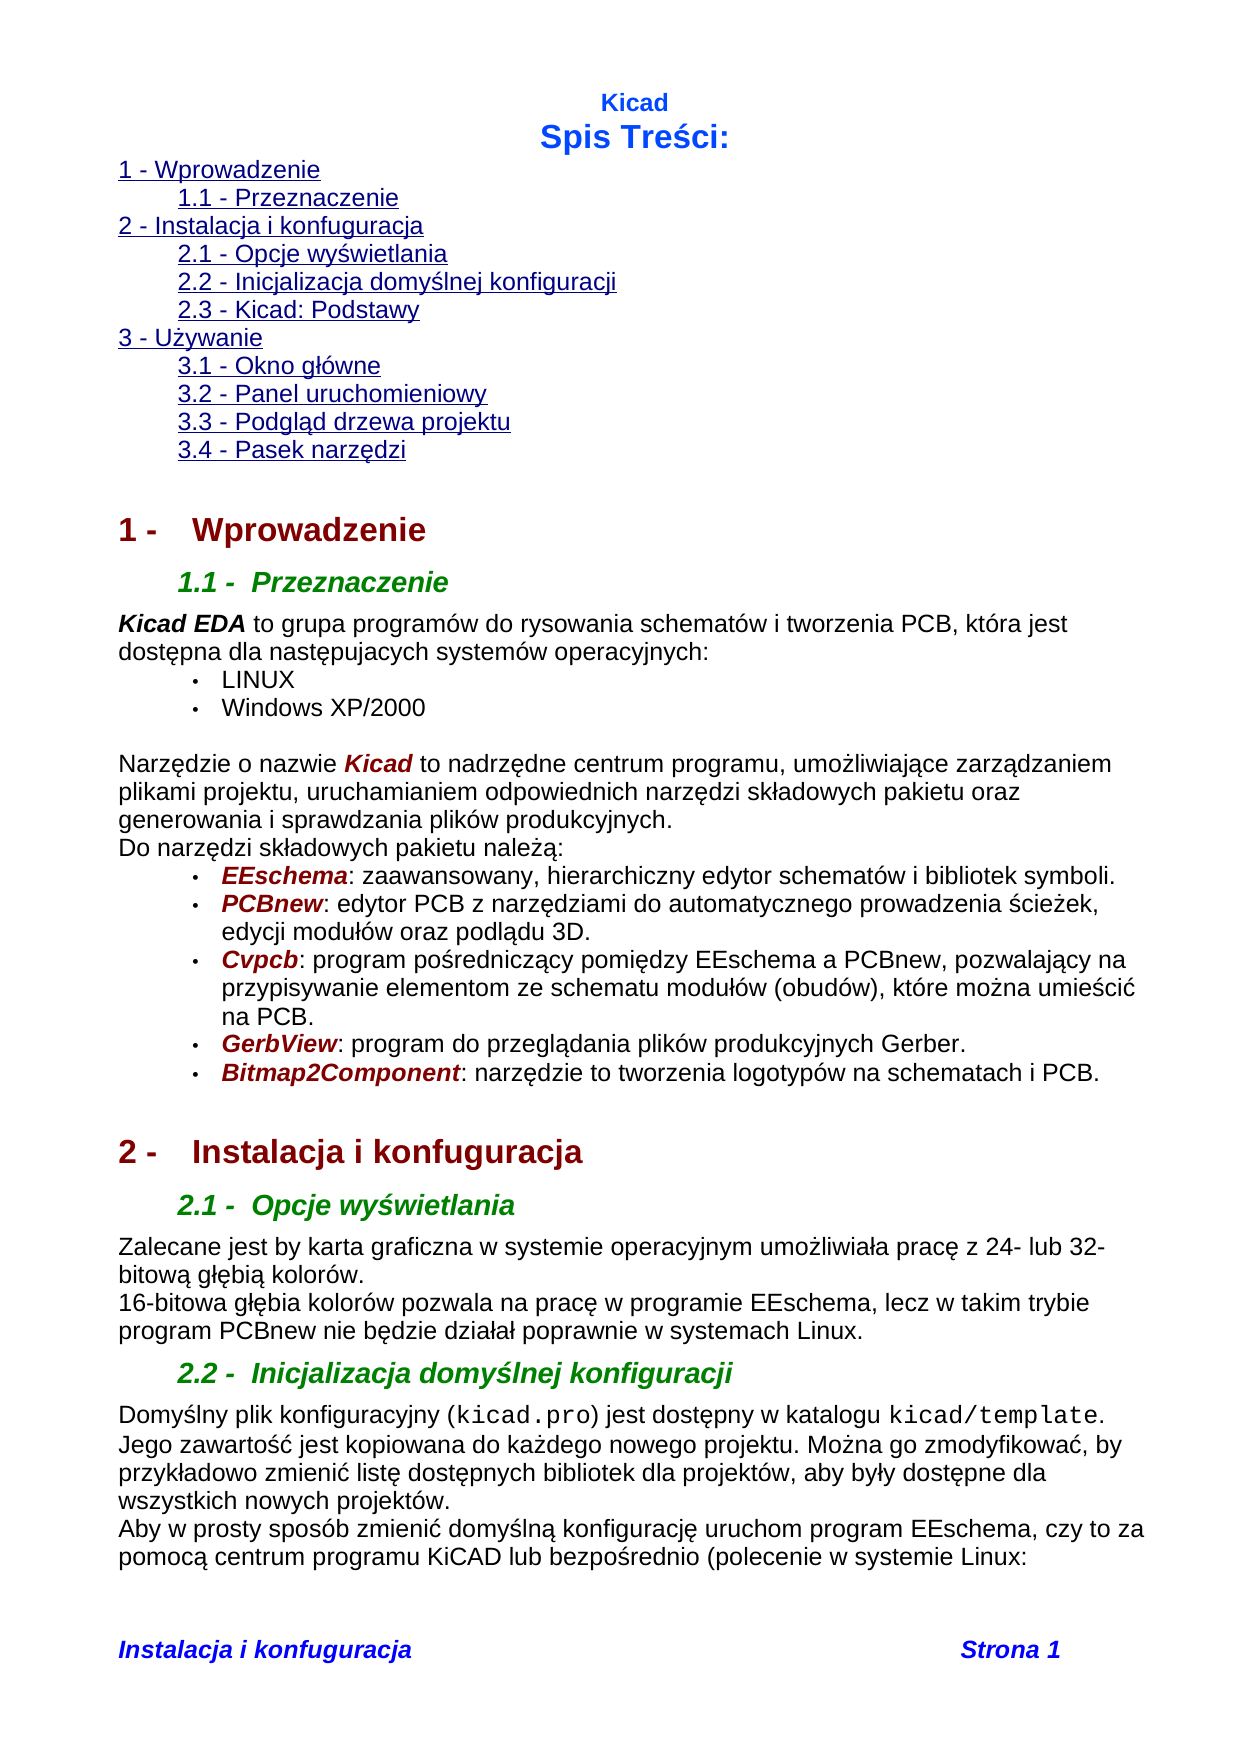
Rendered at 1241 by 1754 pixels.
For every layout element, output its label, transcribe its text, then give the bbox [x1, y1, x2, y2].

list EEschema: zaawansowany, hierarchiczny edytor schematów i bibliotek symboli. [162, 862, 1152, 890]
text 16-bitowa głębia kolorów pozwala na pracę w programie EEschema, lecz w takim trybie program PCBnew nie będzie działał poprawnie w systemach Linux. [118, 1289, 1152, 1345]
text Do narzędzi składowych pakietu należą: [118, 834, 1152, 862]
list LINUX [162, 666, 1152, 694]
subtitle Spis Treści: [118, 118, 1152, 156]
text 2.2 - Inicjalizacja domyślnej konfiguracji [177, 268, 1152, 296]
text 3.4 - Pasek narzędzi [177, 436, 1152, 464]
text 3.1 - Okno główne [177, 352, 1152, 380]
text 2 - Instalacja i konfuguracja [118, 212, 1152, 239]
text 3.2 - Panel uruchomieniowy [177, 380, 1152, 408]
text Aby w prosty sposób zmienić domyślną konfigurację uruchom program EEschema, czy to za pomocą centrum programu KiCAD lub bezpośrednio (polecenie w systemie Linux: [118, 1515, 1152, 1571]
subtitle Przeznaczenie [177, 566, 1152, 598]
list Cvpcb: program pośredniczący pomiędzy EEschema a PCBnew, pozwalający na przypisywanie elementom ze schematu modułów (obudów), które można umieścić na PCB. [162, 946, 1152, 1030]
text Kicad EDA to grupa programów do rysowania schematów i tworzenia PCB, która jest dostępna dla następujacych systemów operacyjnych: [118, 610, 1152, 666]
subtitle Opcje wyświetlania [177, 1188, 1152, 1221]
subtitle Inicjalizacja domyślnej konfiguracji [177, 1357, 1152, 1389]
text 2.1 - Opcje wyświetlania [177, 239, 1152, 268]
text 1.1 - Przeznaczenie [177, 183, 1152, 212]
list Windows XP/2000 [162, 694, 1152, 722]
list PCBnew: edytor PCB z narzędziami do automatycznego prowadzenia ścieżek, edycji modułów oraz podlądu 3D. [162, 890, 1152, 946]
subtitle Instalacja i konfuguracja [118, 1133, 1152, 1171]
list Bitmap2Component: narzędzie to tworzenia logotypów na schematach i PCB. [162, 1058, 1152, 1086]
text 1 - Wprowadzenie [118, 156, 1152, 183]
subtitle Wprowadzenie [118, 511, 1152, 548]
list GerbView: program do przeglądania plików produkcyjnych Gerber. [162, 1030, 1152, 1058]
text 3 - Używanie [118, 324, 1152, 352]
text Narzędzie o nazwie Kicad to nadrzędne centrum programu, umożliwiające zarządzaniem plikami projektu, uruchamianiem odpowiednich narzędzi składowych pakietu oraz generowania i sprawdzania plików produkcyjnych. [118, 750, 1152, 834]
text Domyślny plik konfiguracyjny (kicad.pro) jest dostępny w katalogu kicad/template. Jego zawartość jest kopiowana do każdego nowego projektu. Można go zmodyfikować, by przykładowo zmienić listę dostępnych bibliotek dla projektów, aby były dostępne dla wszystkich nowych projektów. [118, 1401, 1152, 1515]
text Zalecane jest by karta graficzna w systemie operacyjnym umożliwiała pracę z 24- lub 32-bitową głębią kolorów. [118, 1233, 1152, 1289]
text 3.3 - Podgląd drzewa projektu [177, 408, 1152, 436]
text 2.3 - Kicad: Podstawy [177, 296, 1152, 324]
